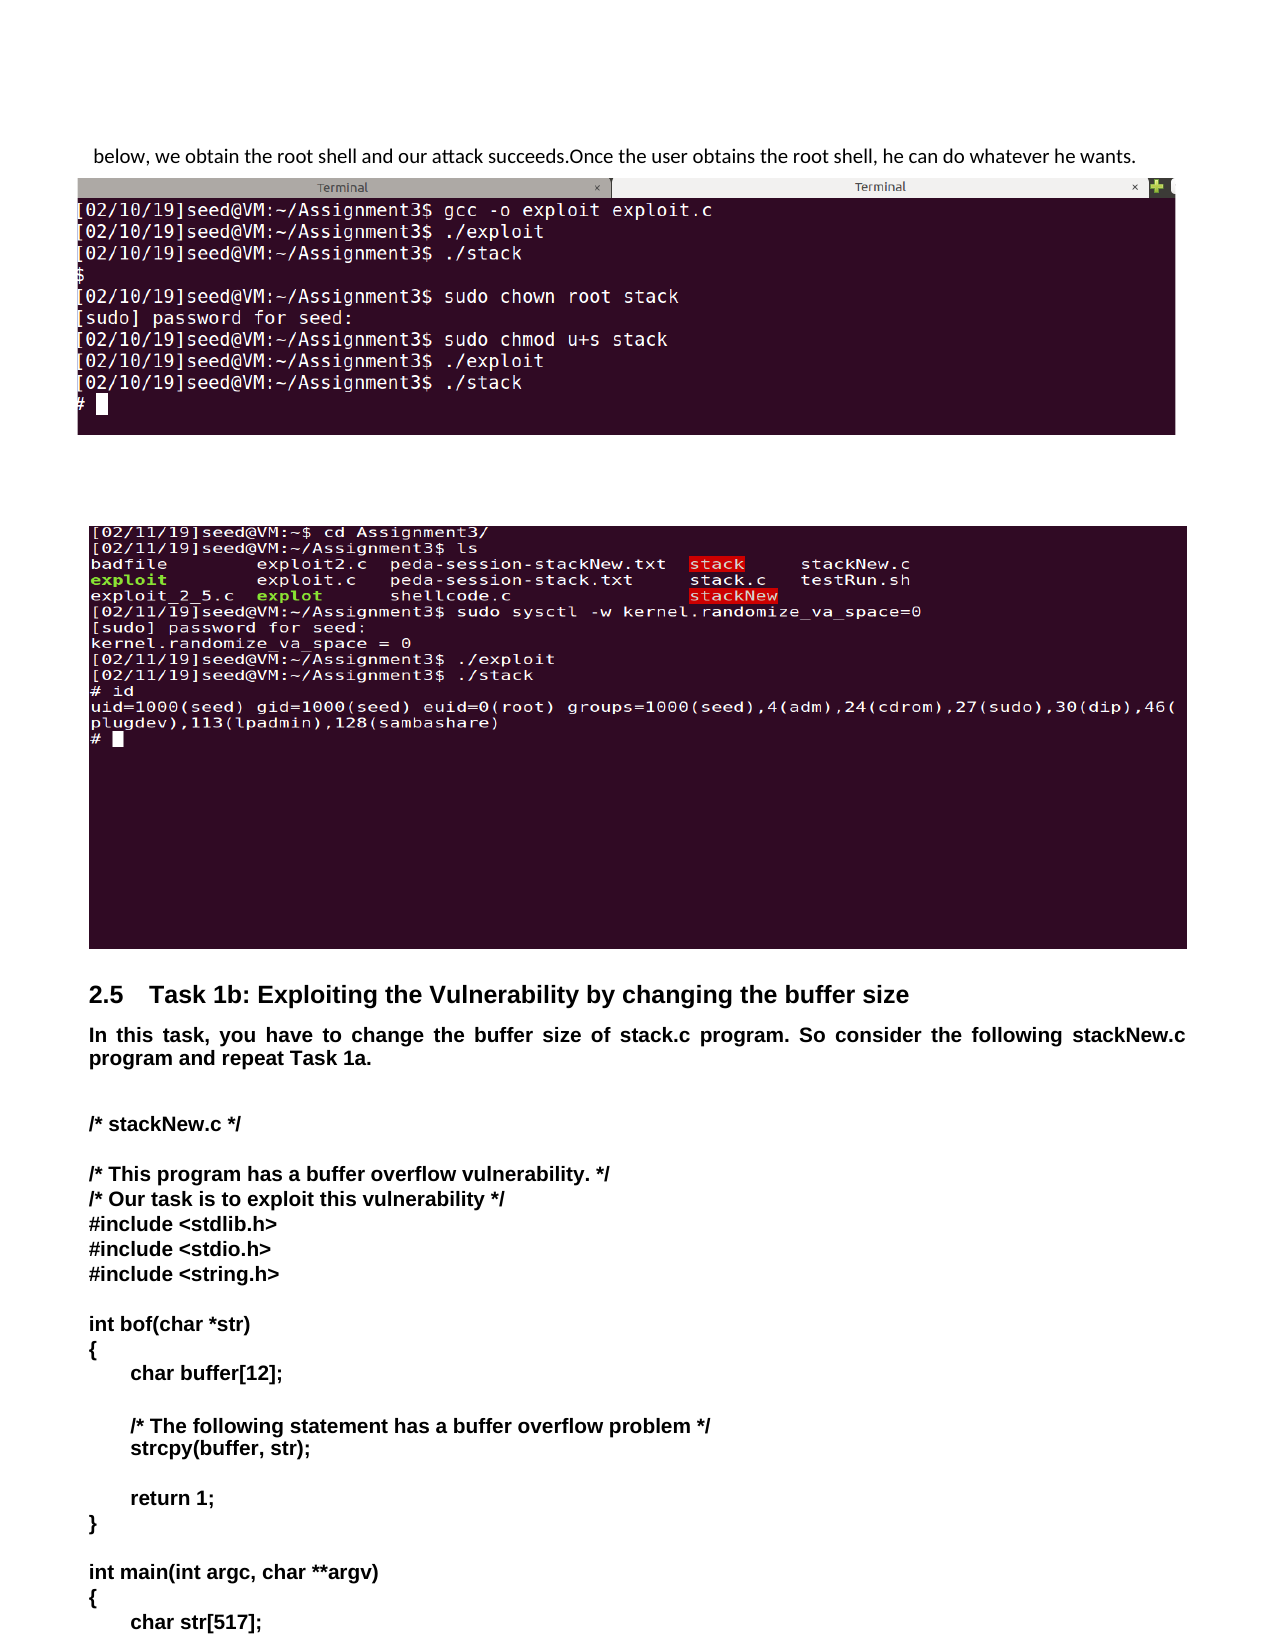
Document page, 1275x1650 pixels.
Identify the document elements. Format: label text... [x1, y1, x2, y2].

text return 1; [130, 1485, 1187, 1509]
text /* stackNew.c */ [88, 1112, 1187, 1136]
picture [89, 526, 1187, 949]
picture [77, 178, 1176, 435]
text /* Our task is to exploit this vulnerability */ [88, 1187, 1187, 1211]
text below, we obtain the root shell and our attack succeeds.Once the user obtains the root shell, he can do whatever he wants. [88, 139, 1187, 170]
text } [88, 1510, 1187, 1534]
text /* This program has a buffer overflow vulnerability. */ [88, 1162, 1187, 1186]
text #include <stdlib.h> [88, 1212, 1187, 1236]
text In this task, you have to change the buffer size of stack.c program. So consider the following stackNew.c program and repeat Task 1a. [88, 1025, 1187, 1070]
text 2.5 Task 1b: Exploiting the Vulnerability by changing the buffer size [88, 979, 1187, 1008]
text { [88, 1585, 1187, 1609]
text /* The following statement has a buffer overflow problem */ strcpy(buffer, str); [130, 1416, 775, 1459]
text #include <stdio.h> [88, 1237, 1187, 1261]
text #include <string.h> [88, 1262, 1187, 1286]
text char str[517]; [130, 1610, 1187, 1634]
text char buffer[12]; [130, 1361, 1187, 1385]
text int main(int argc, char **argv) [88, 1560, 1187, 1584]
text { [88, 1336, 1187, 1360]
text int bof(char *str) [88, 1311, 1187, 1335]
